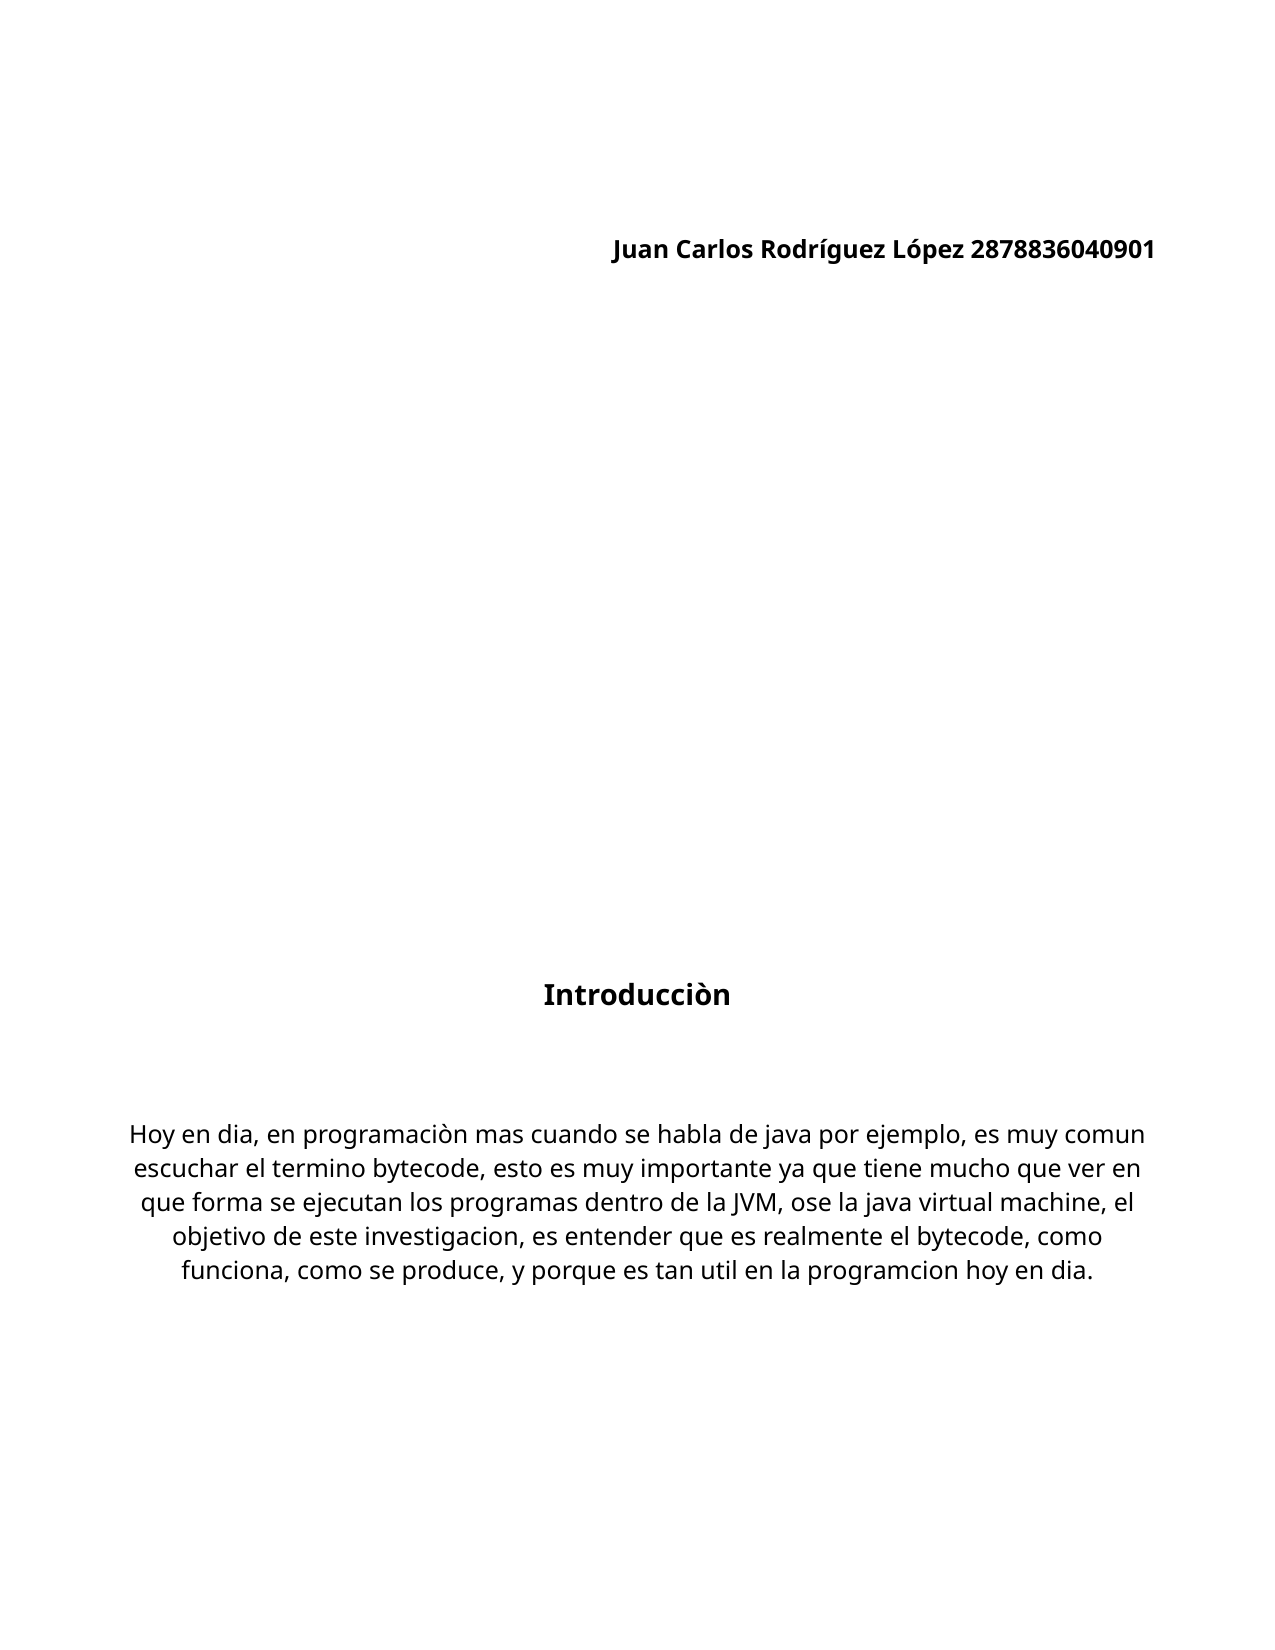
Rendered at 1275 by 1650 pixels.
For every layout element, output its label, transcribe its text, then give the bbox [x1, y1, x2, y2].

text Hoy en dia, en programaciòn mas cuando se habla de java por ejemplo, es muy comun escuchar el termino bytecode, esto es muy importante ya que tiene mucho que ver en que forma se ejecutan los programas dentro de la JVM, ose la java virtual machine, el objetivo de este investigacion, es entender que es realmente el bytecode, como funciona, como se produce, y porque es tan util en la programcion hoy en dia. [118, 1116, 1157, 1287]
text Juan Carlos Rodríguez López 2878836040901 [118, 232, 1157, 266]
text Introducciòn [118, 974, 1157, 1014]
